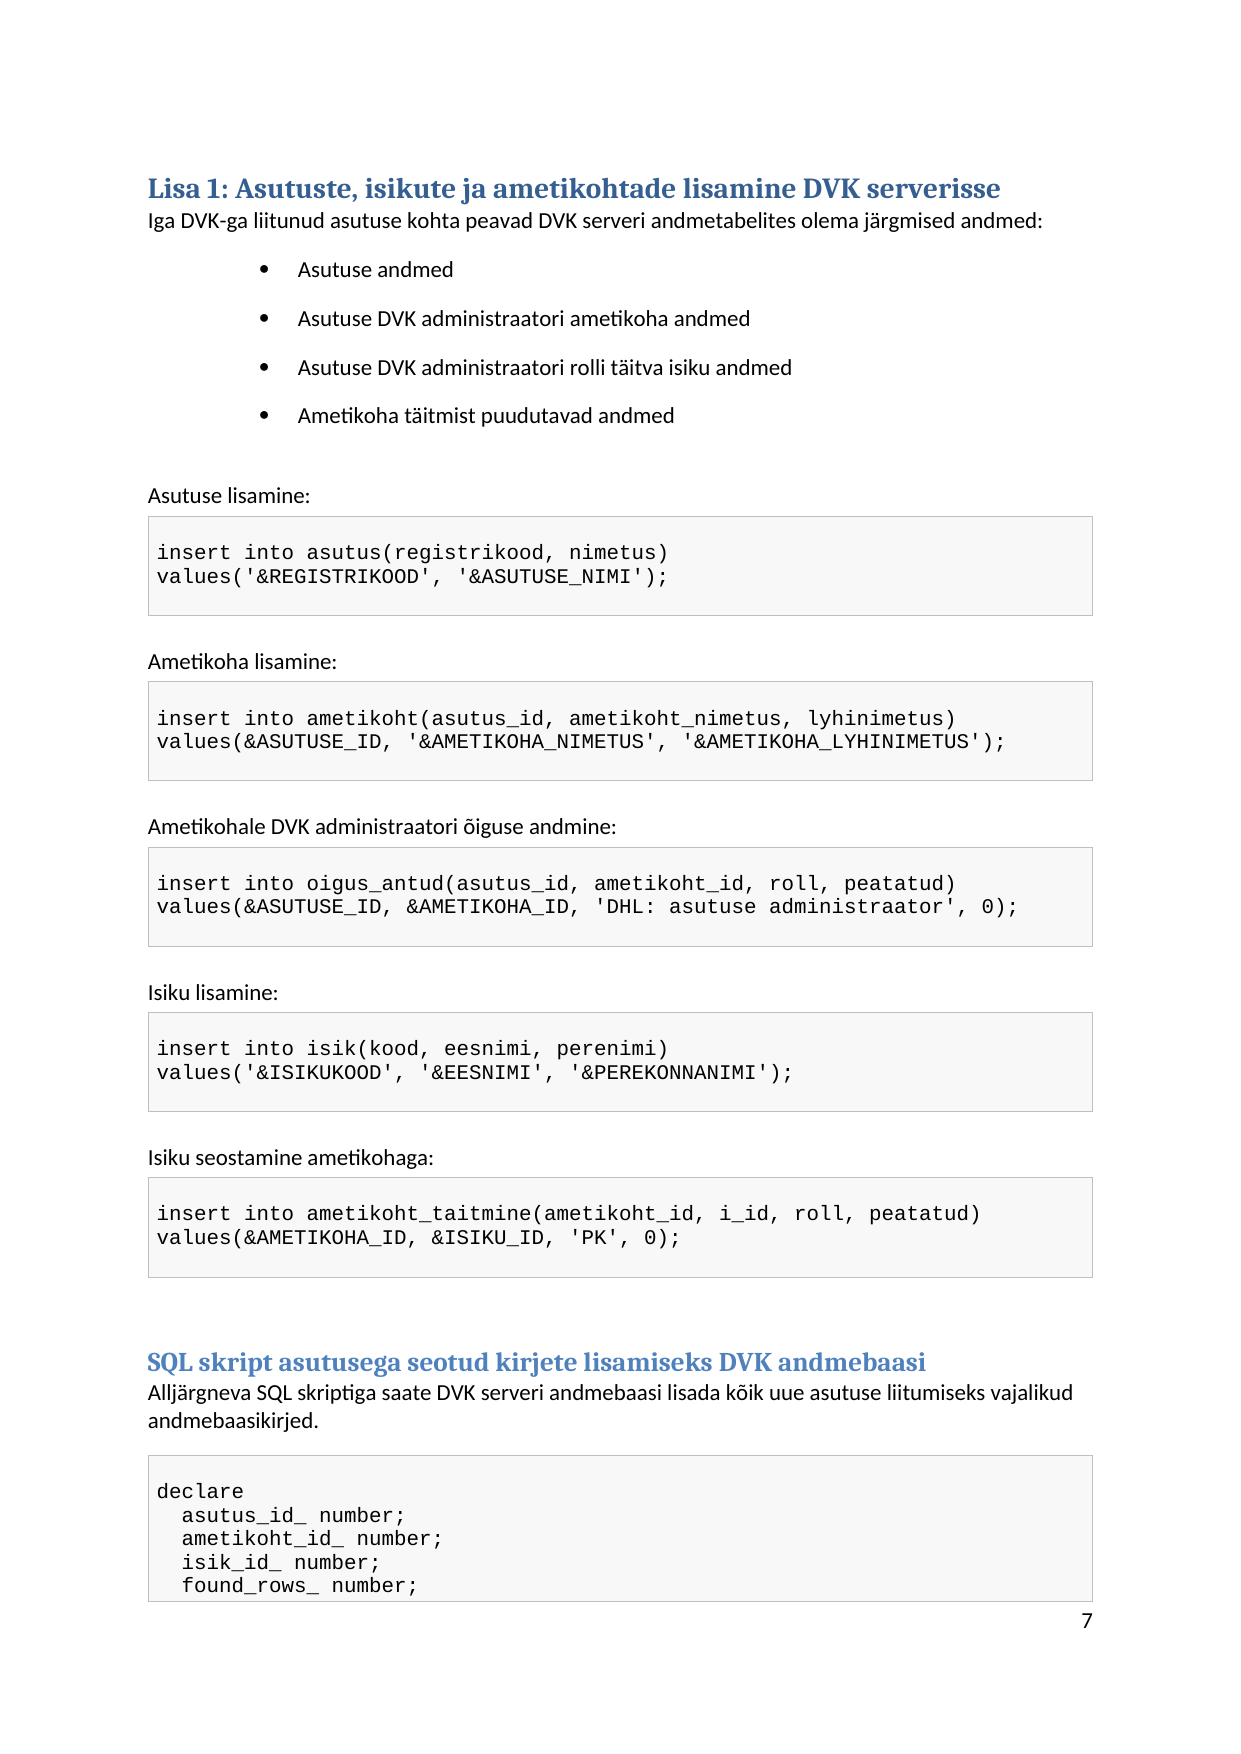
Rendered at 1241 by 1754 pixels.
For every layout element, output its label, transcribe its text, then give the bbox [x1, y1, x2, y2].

text Iga DVK-ga liitunud asutuse kohta peavad DVK serveri andmetabelites olema järgmised andmed: [148, 206, 1093, 234]
text asutus_id_ number; [149, 1502, 1092, 1526]
list Asutuse andmed [260, 255, 1093, 283]
text declare [149, 1478, 1092, 1502]
text Asutuse lisamine: [148, 482, 1093, 510]
text found_rows_ number; [149, 1573, 1092, 1601]
text isik_id_ number; [149, 1549, 1092, 1573]
subtitle SQL skript asutusega seotud kirjete lisamiseks DVK andmebaasi [148, 1347, 1093, 1378]
text Isiku seostamine ametikohaga: [148, 1143, 1093, 1171]
text insert into ametikoht_taitmine(ametikoht_id, i_id, roll, peatatud) values(&AMETIKOHA_ID, &ISIKU_ID, 'PK', 0); [149, 1201, 1092, 1248]
list Asutuse DVK administraatori rolli täitva isiku andmed [260, 353, 1093, 381]
list Asutuse DVK administraatori ametikoha andmed [260, 304, 1093, 332]
text ametikoht_id_ number; [149, 1526, 1092, 1549]
text insert into ametikoht(asutus_id, ametikoht_nimetus, lyhinimetus) values(&ASUTUSE_ID, '&AMETIKOHA_NIMETUS', '&AMETIKOHA_LYHINIMETUS'); [149, 705, 1092, 752]
text insert into oigus_antud(asutus_id, ametikoht_id, roll, peatatud) values(&ASUTUSE_ID, &AMETIKOHA_ID, 'DHL: asutuse administraator', 0); [149, 870, 1092, 917]
list Ametikoha täitmist puudutavad andmed [260, 402, 1093, 429]
text insert into asutus(registrikood, nimetus) values('&REGISTRIKOOD', '&ASUTUSE_NIMI'); [149, 539, 1092, 587]
text Isiku lisamine: [148, 978, 1093, 1006]
text Ametikohale DVK administraatori õiguse andmine: [148, 812, 1093, 840]
text insert into isik(kood, eesnimi, perenimi) values('&ISIKUKOOD', '&EESNIMI', '&PEREKONNANIMI'); [149, 1036, 1092, 1083]
subtitle Lisa 1: Asutuste, isikute ja ametikohtade lisamine DVK serverisse [148, 173, 1093, 206]
text Ametikoha lisamine: [148, 647, 1093, 675]
text Alljärgneva SQL skriptiga saate DVK serveri andmebaasi lisada kõik uue asutuse liitumiseks vajalikud andmebaasikirjed. [148, 1378, 1093, 1434]
